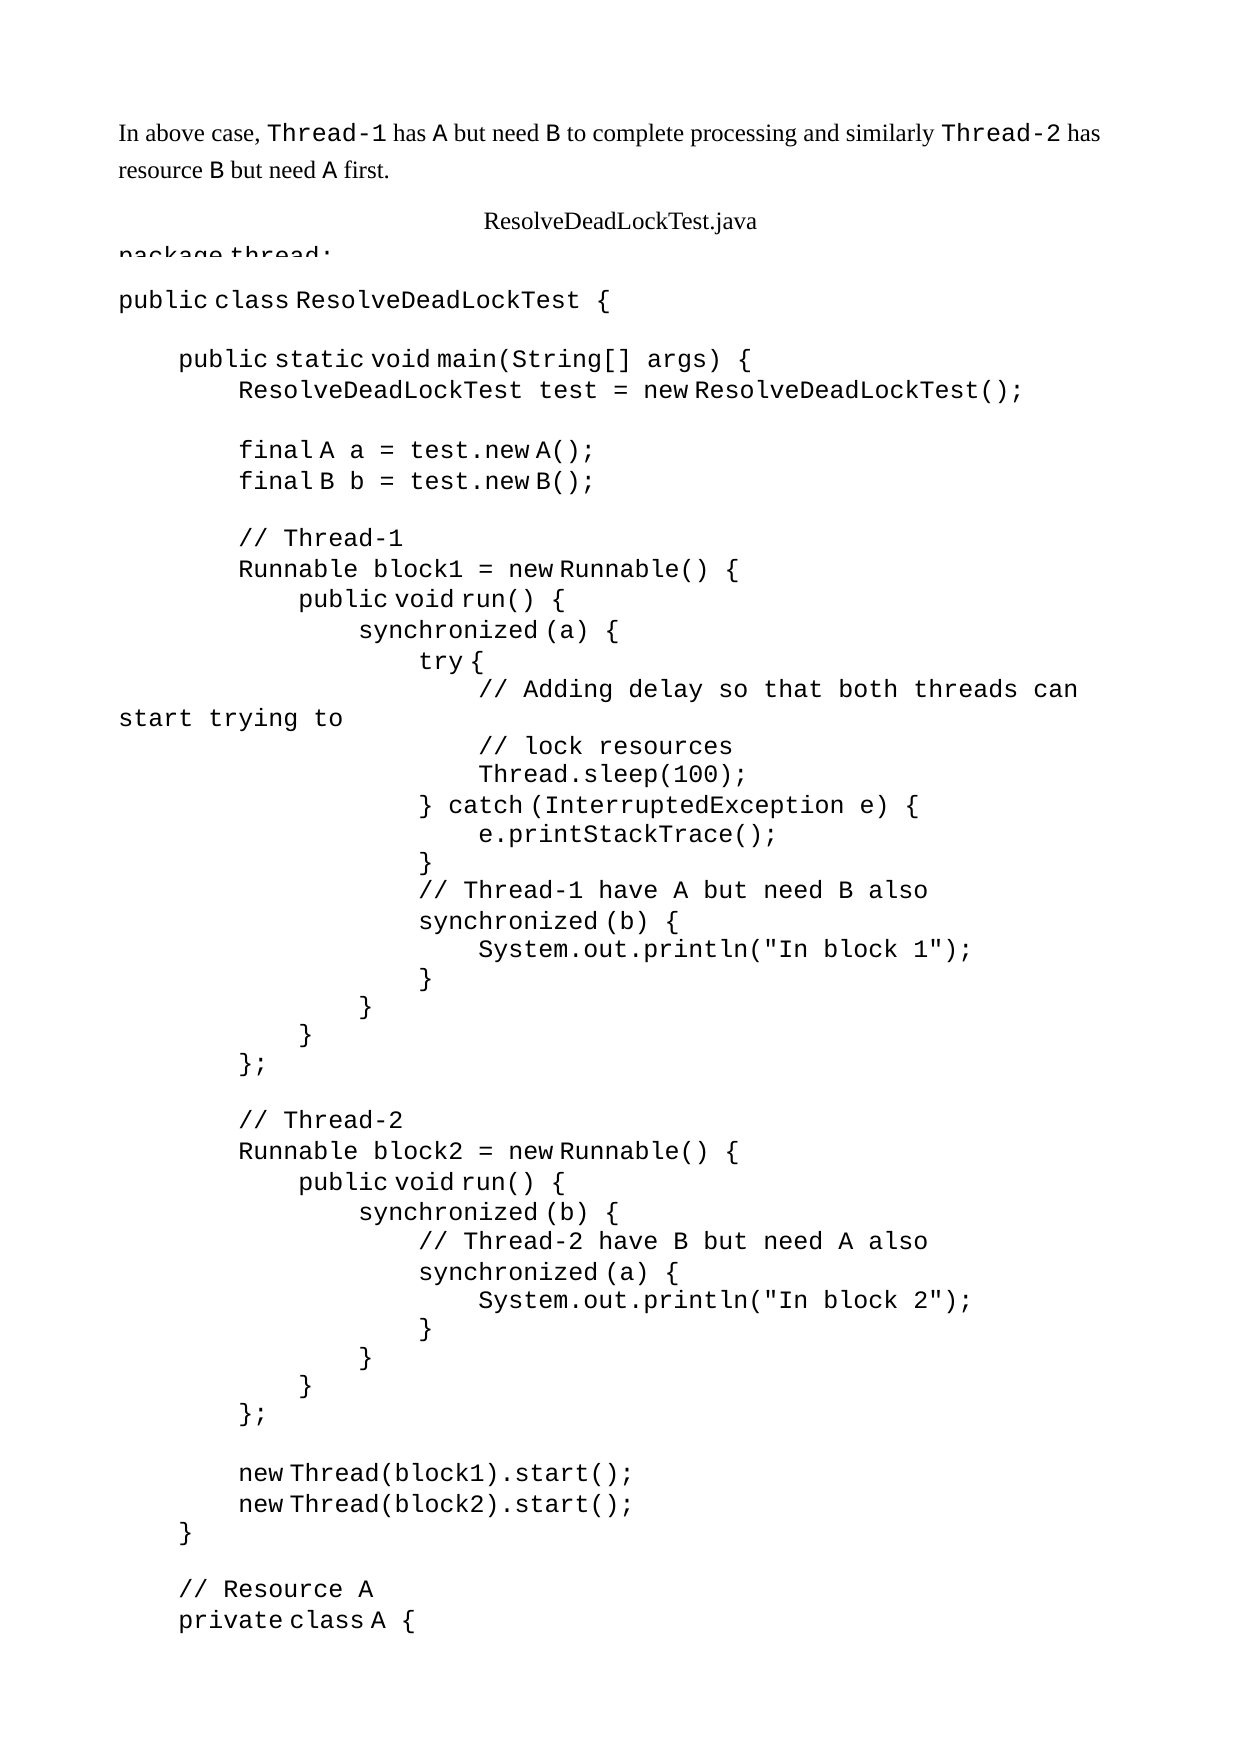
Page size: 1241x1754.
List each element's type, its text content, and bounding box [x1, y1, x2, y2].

text ResolveDeadLockTest.java [118, 206, 1122, 235]
text In above case, Thread-1 has A but need B to complete processing and similarly Thread-2 has resource B but need A first. [118, 118, 1122, 186]
table_header package thread; public class ResolveDeadLockTest { public static void main(String[] args) { ResolveDeadLockTest test = new ResolveDeadLockTest(); final A a = test.new A(); final B b = test.new B(); // Thread-1 Runnable block1 = new Runnable() { public void run() { synchronized (a) { try { // Adding delay so that both threads can start trying to // lock resources Thread.sleep(100); } catch (InterruptedException e) { e.printStackTrace(); } // Thread-1 have A but need B also synchronized (b) { System.out.println("In block 1"); } } } }; // Thread-2 Runnable block2 = new Runnable() { public void run() { synchronized (b) { // Thread-2 have B but need A also synchronized (a) { System.out.println("In block 2"); } } } }; new Thread(block1).start(); new Thread(block2).start(); } // Resource A private class A { [118, 241, 1122, 1636]
